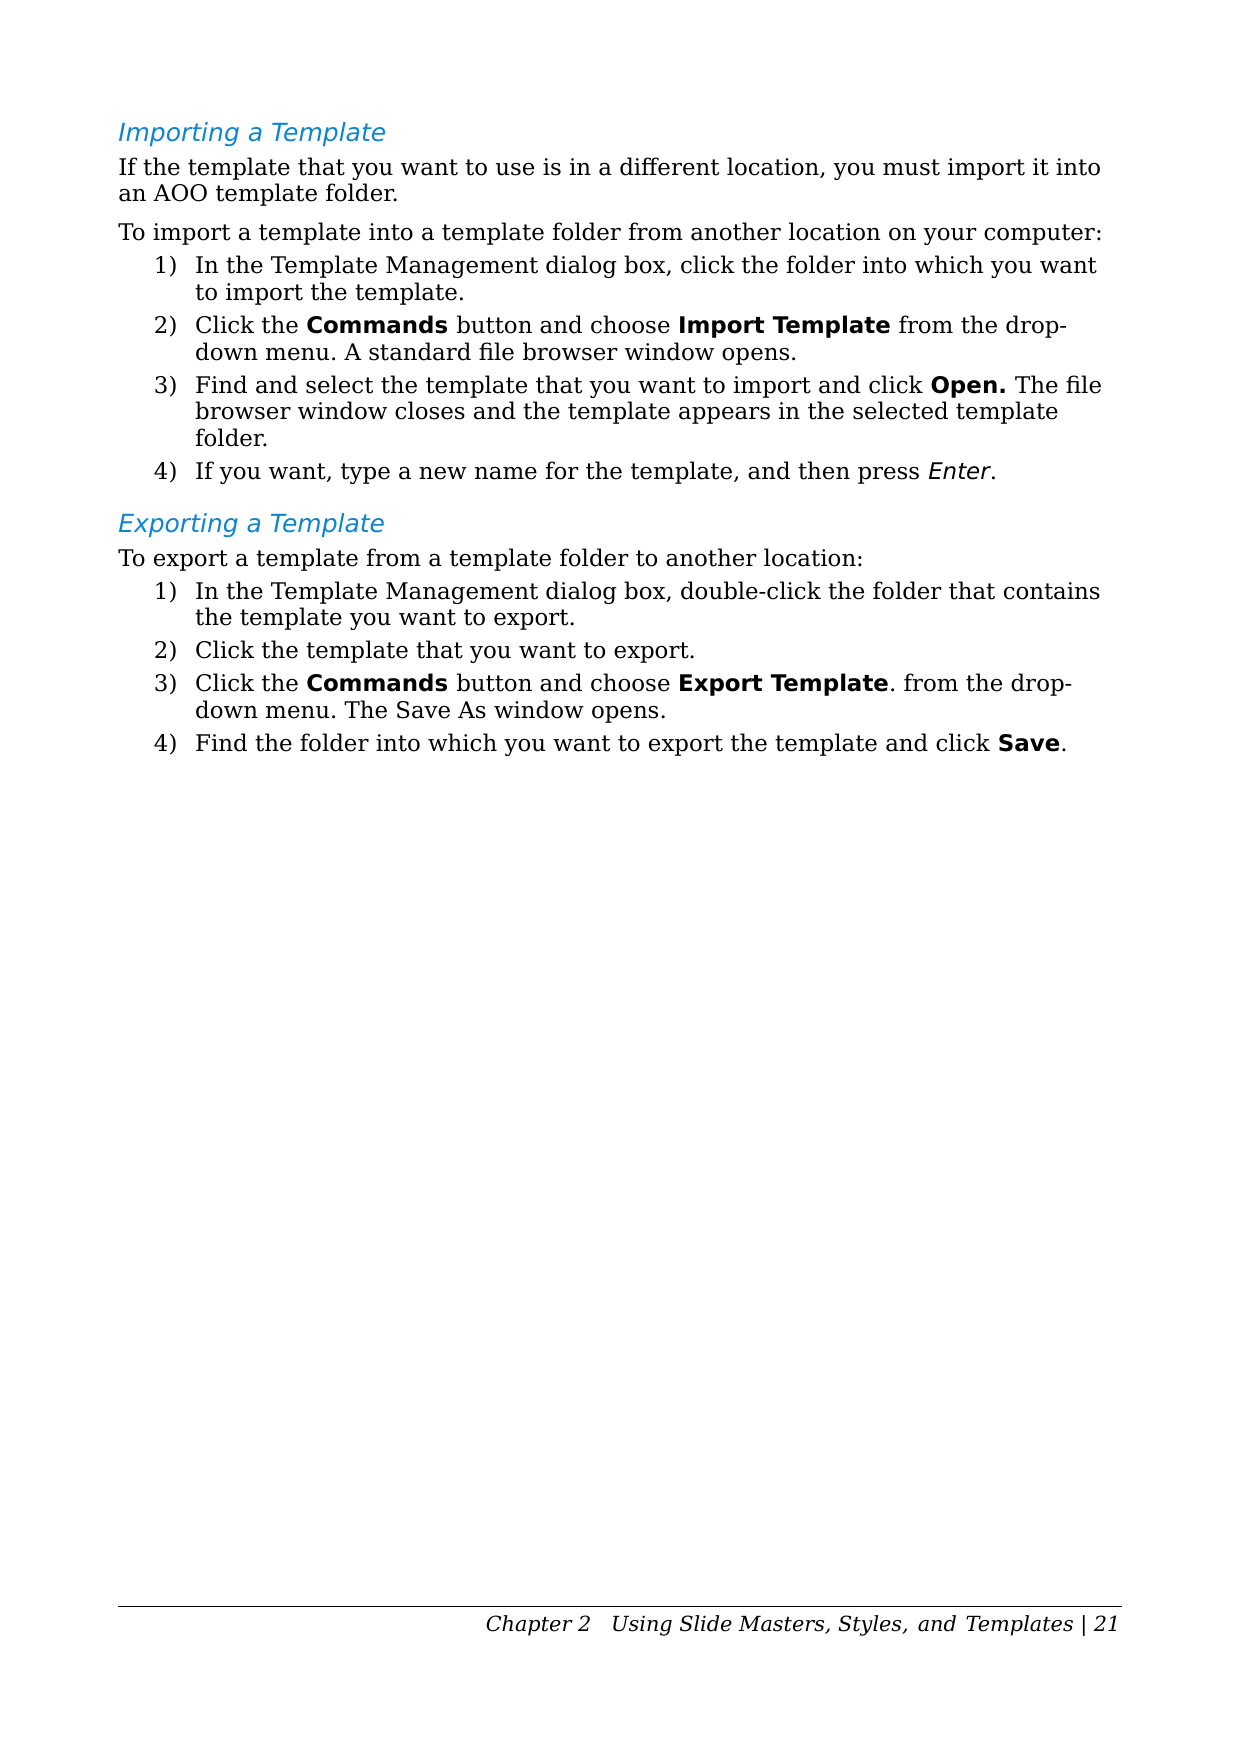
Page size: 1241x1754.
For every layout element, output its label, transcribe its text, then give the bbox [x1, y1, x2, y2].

list Click the template that you want to export. [177, 637, 1122, 664]
list Find the folder into which you want to export the template and click Save. [177, 730, 1122, 757]
list To export a template from a template folder to another location: [118, 545, 1122, 571]
list In the Template Management dialog box, double-click the folder that contains the template you want to export. [177, 578, 1122, 631]
list If you want, type a new name for the template, and then press Enter. [177, 458, 1122, 485]
list To import a template into a template folder from another location on your computer: [118, 219, 1122, 246]
subtitle Exporting a Template [118, 509, 1122, 538]
text If the template that you want to use is in a different location, you must import it into an AOO template folder. [118, 154, 1122, 207]
list Find and select the template that you want to import and click Open. The file browser window closes and the template appears in the selected template folder. [177, 372, 1122, 452]
list In the Template Management dialog box, click the folder into which you want to import the template. [177, 253, 1122, 306]
list Click the Commands button and choose Import Template from the drop-down menu. A standard file browser window opens. [177, 312, 1122, 366]
subtitle Importing a Template [118, 118, 1122, 147]
list Click the Commands button and choose Export Template. from the drop-down menu. The Save As window opens. [177, 670, 1122, 724]
